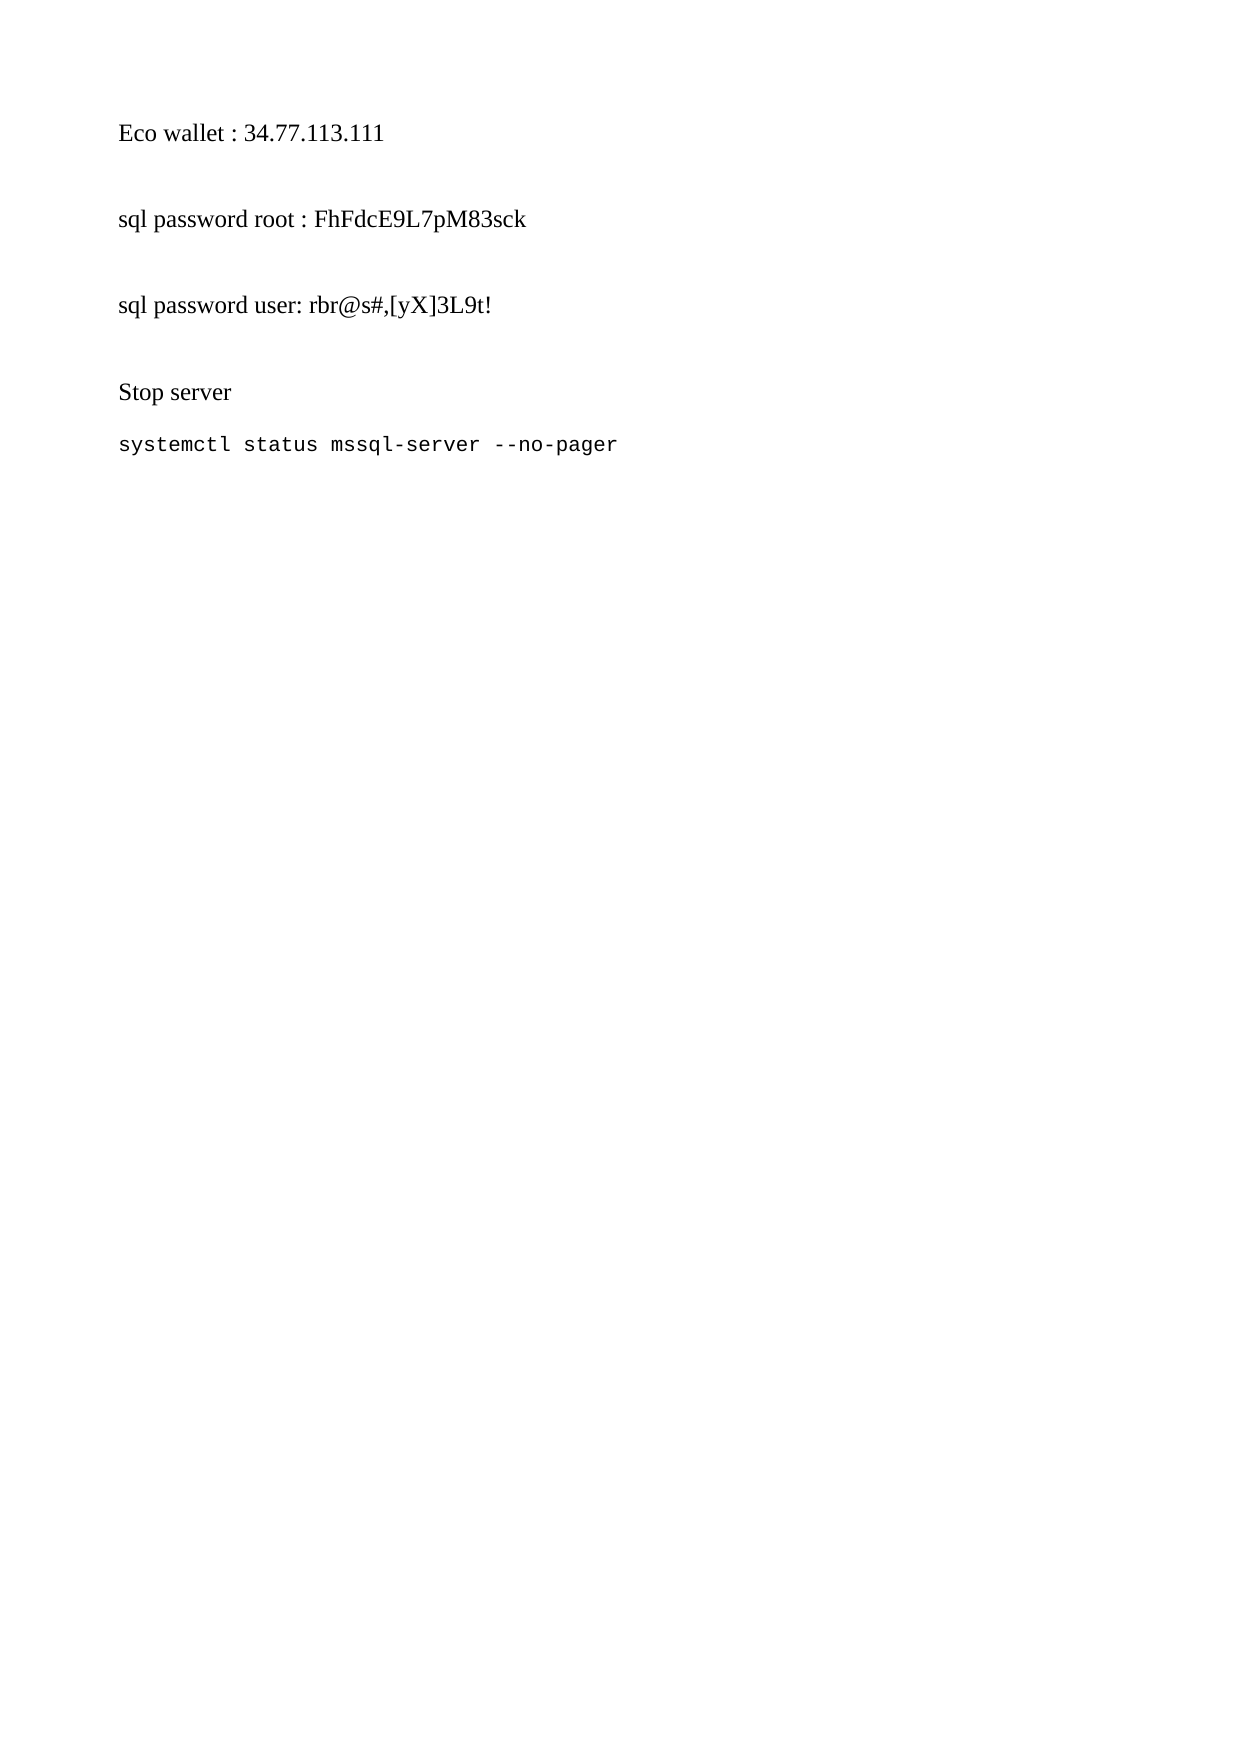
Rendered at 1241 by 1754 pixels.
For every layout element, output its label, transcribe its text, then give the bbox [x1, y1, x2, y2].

text Eco wallet : 34.77.113.111 [118, 118, 1122, 147]
text sql password root : FhFdcE9L7pM83sck [118, 204, 1122, 233]
text Stop server [118, 377, 1122, 406]
text sql password user: rbr@s#,[yX]3L9t! [118, 291, 1122, 319]
text systemctl status mssql-server --no-pager [118, 434, 1122, 458]
